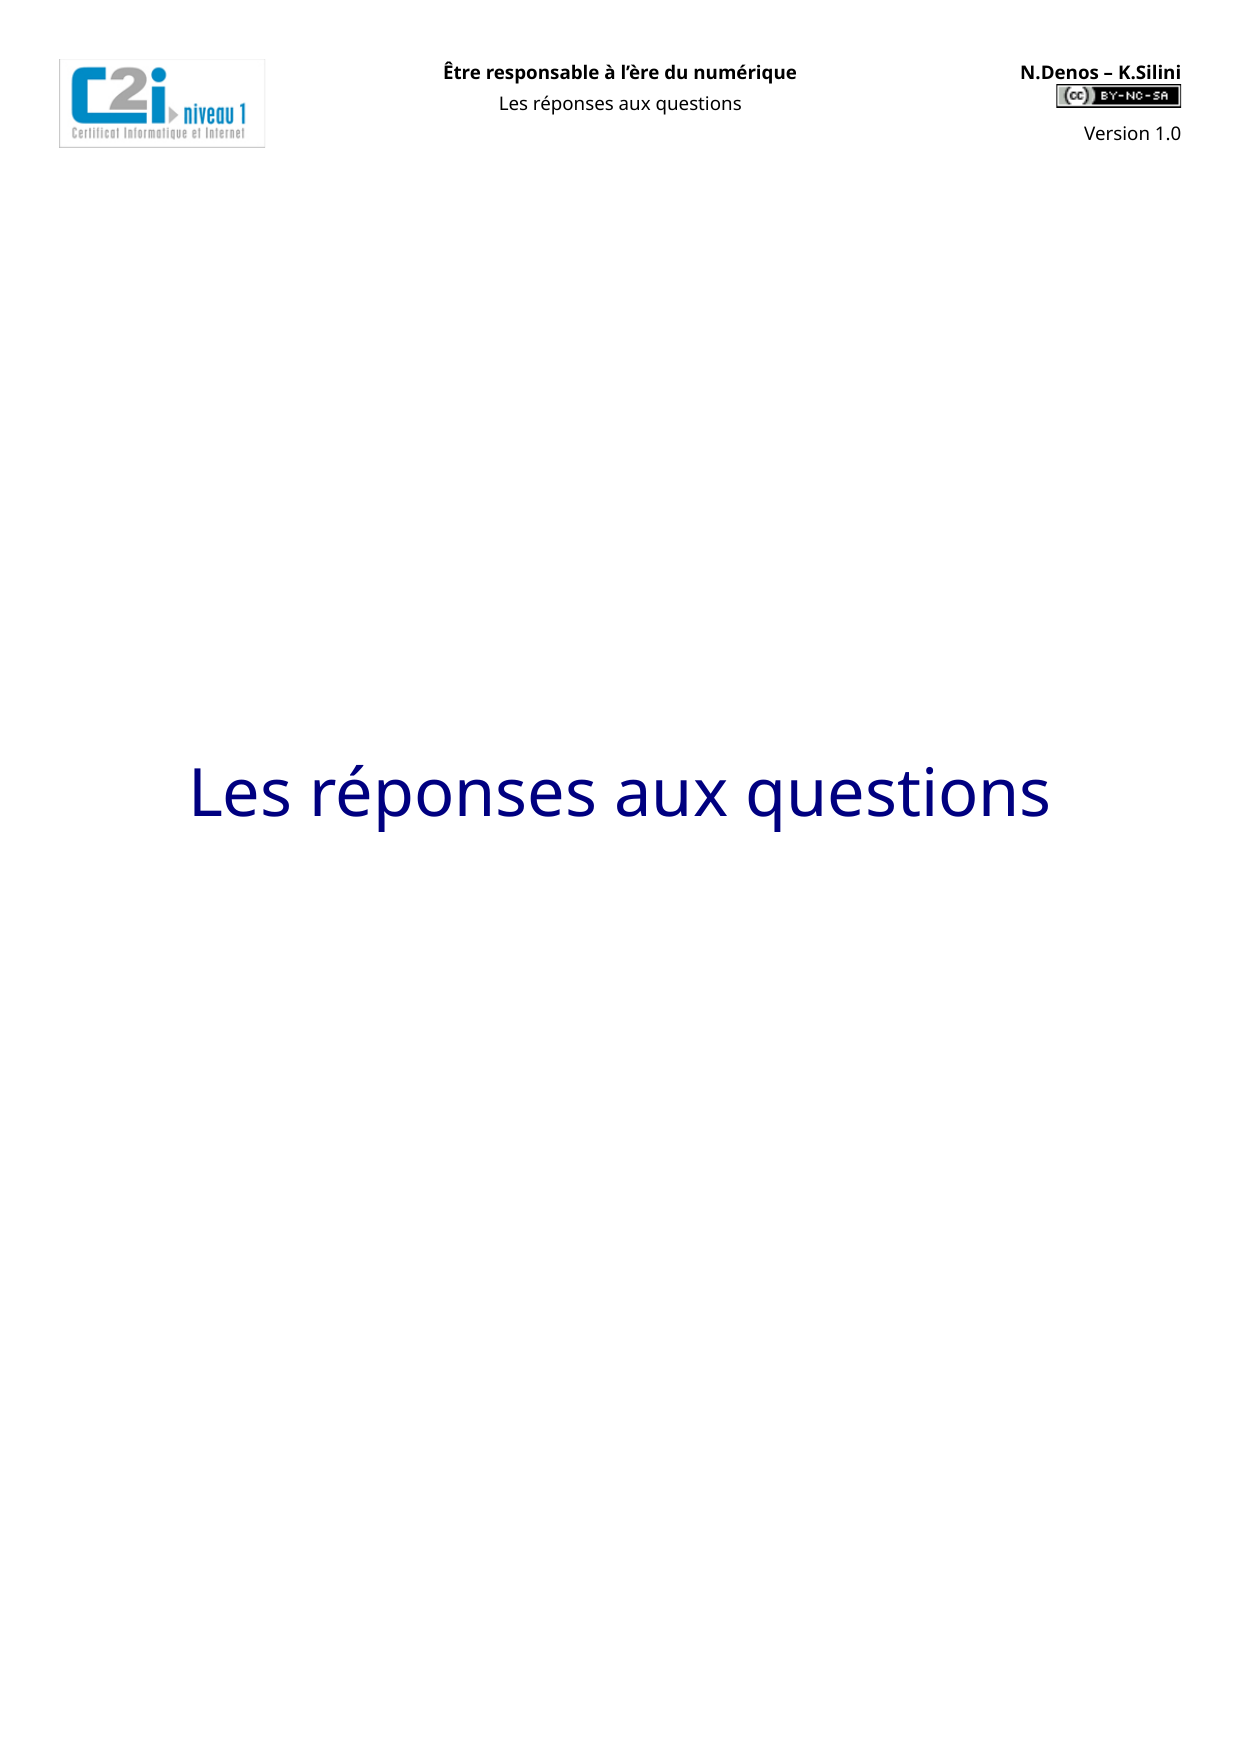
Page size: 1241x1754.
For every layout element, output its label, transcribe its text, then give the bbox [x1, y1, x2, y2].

picture [59, 59, 266, 148]
subtitle Les réponses aux questions [59, 745, 1181, 836]
picture [1056, 84, 1182, 108]
